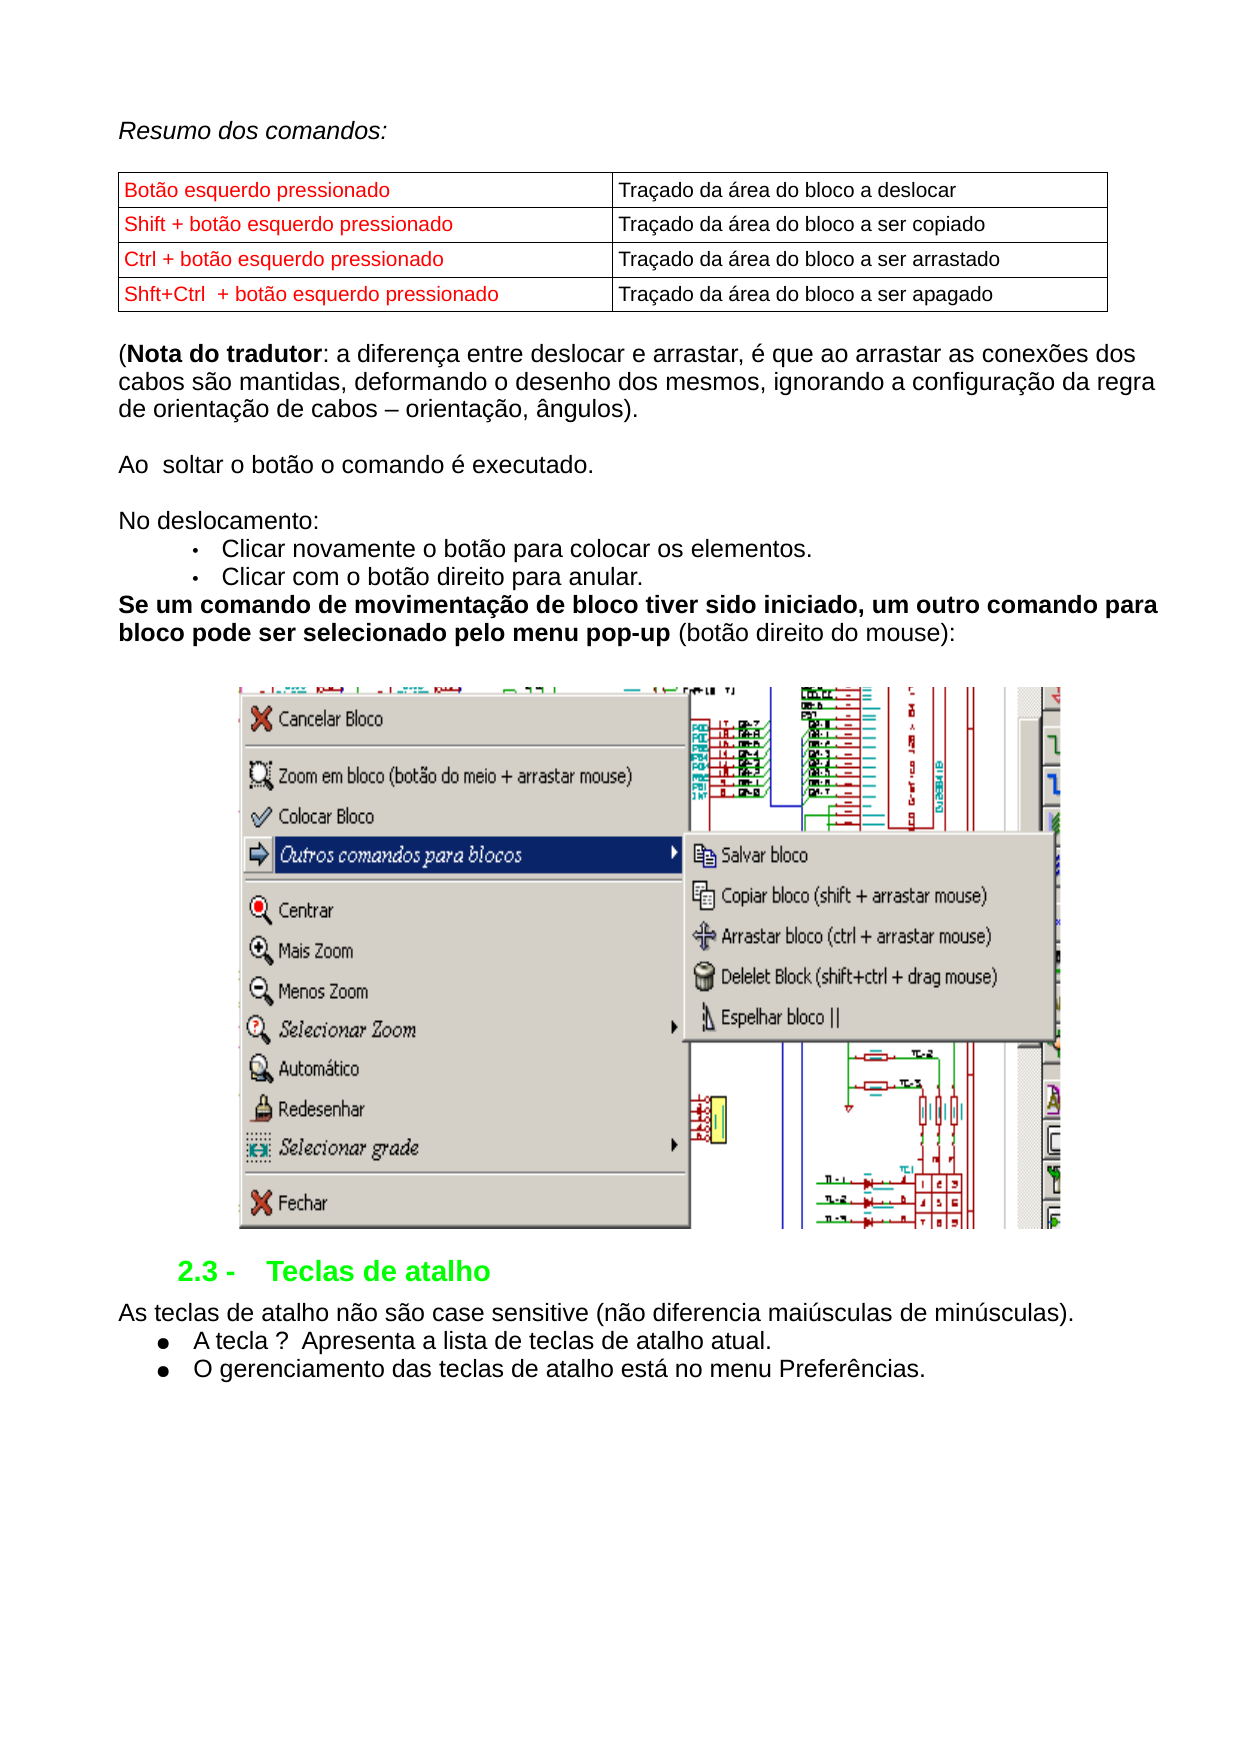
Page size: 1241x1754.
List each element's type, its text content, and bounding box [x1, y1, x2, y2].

text Resumo dos comandos: [118, 116, 1181, 144]
table_cell Shft+Ctrl + botão esquerdo pressionado [119, 278, 612, 311]
text (Nota do tradutor: a diferença entre deslocar e arrastar, é que ao arrastar as conexões dos cabos são mantidas, deformando o desenho dos mesmos, ignorando a configuração da regra de orientação de cabos – orientação, ângulos). [118, 339, 1181, 423]
list O gerenciamento das teclas de atalho está no menu Preferências. [156, 1355, 1181, 1383]
table_cell Traçado da área do bloco a ser apagado [613, 278, 1107, 311]
text Se um comando de movimentação de bloco tiver sido iniciado, um outro comando para bloco pode ser selecionado pelo menu pop-up (botão direito do mouse): [118, 591, 1181, 647]
table_header Botão esquerdo pressionado [119, 173, 612, 207]
list Clicar com o botão direito para anular. [192, 563, 1181, 591]
table_cell Traçado da área do bloco a ser arrastado [613, 243, 1107, 277]
text No deslocamento: [118, 507, 1181, 535]
table_cell Traçado da área do bloco a ser copiado [613, 208, 1107, 242]
text As teclas de atalho não são case sensitive (não diferencia maiúsculas de minúsculas). [118, 1299, 1181, 1327]
subtitle Teclas de atalho [177, 1255, 1181, 1287]
text Ao soltar o botão o comando é executado. [118, 451, 1181, 479]
list Clicar novamente o botão para colocar os elementos. [192, 535, 1181, 563]
picture [238, 687, 1061, 1229]
table_cell Ctrl + botão esquerdo pressionado [119, 243, 612, 277]
list A tecla ? Apresenta a lista de teclas de atalho atual. [156, 1327, 1181, 1355]
table_cell Shift + botão esquerdo pressionado [119, 208, 612, 242]
table_header Traçado da área do bloco a deslocar [613, 173, 1107, 207]
